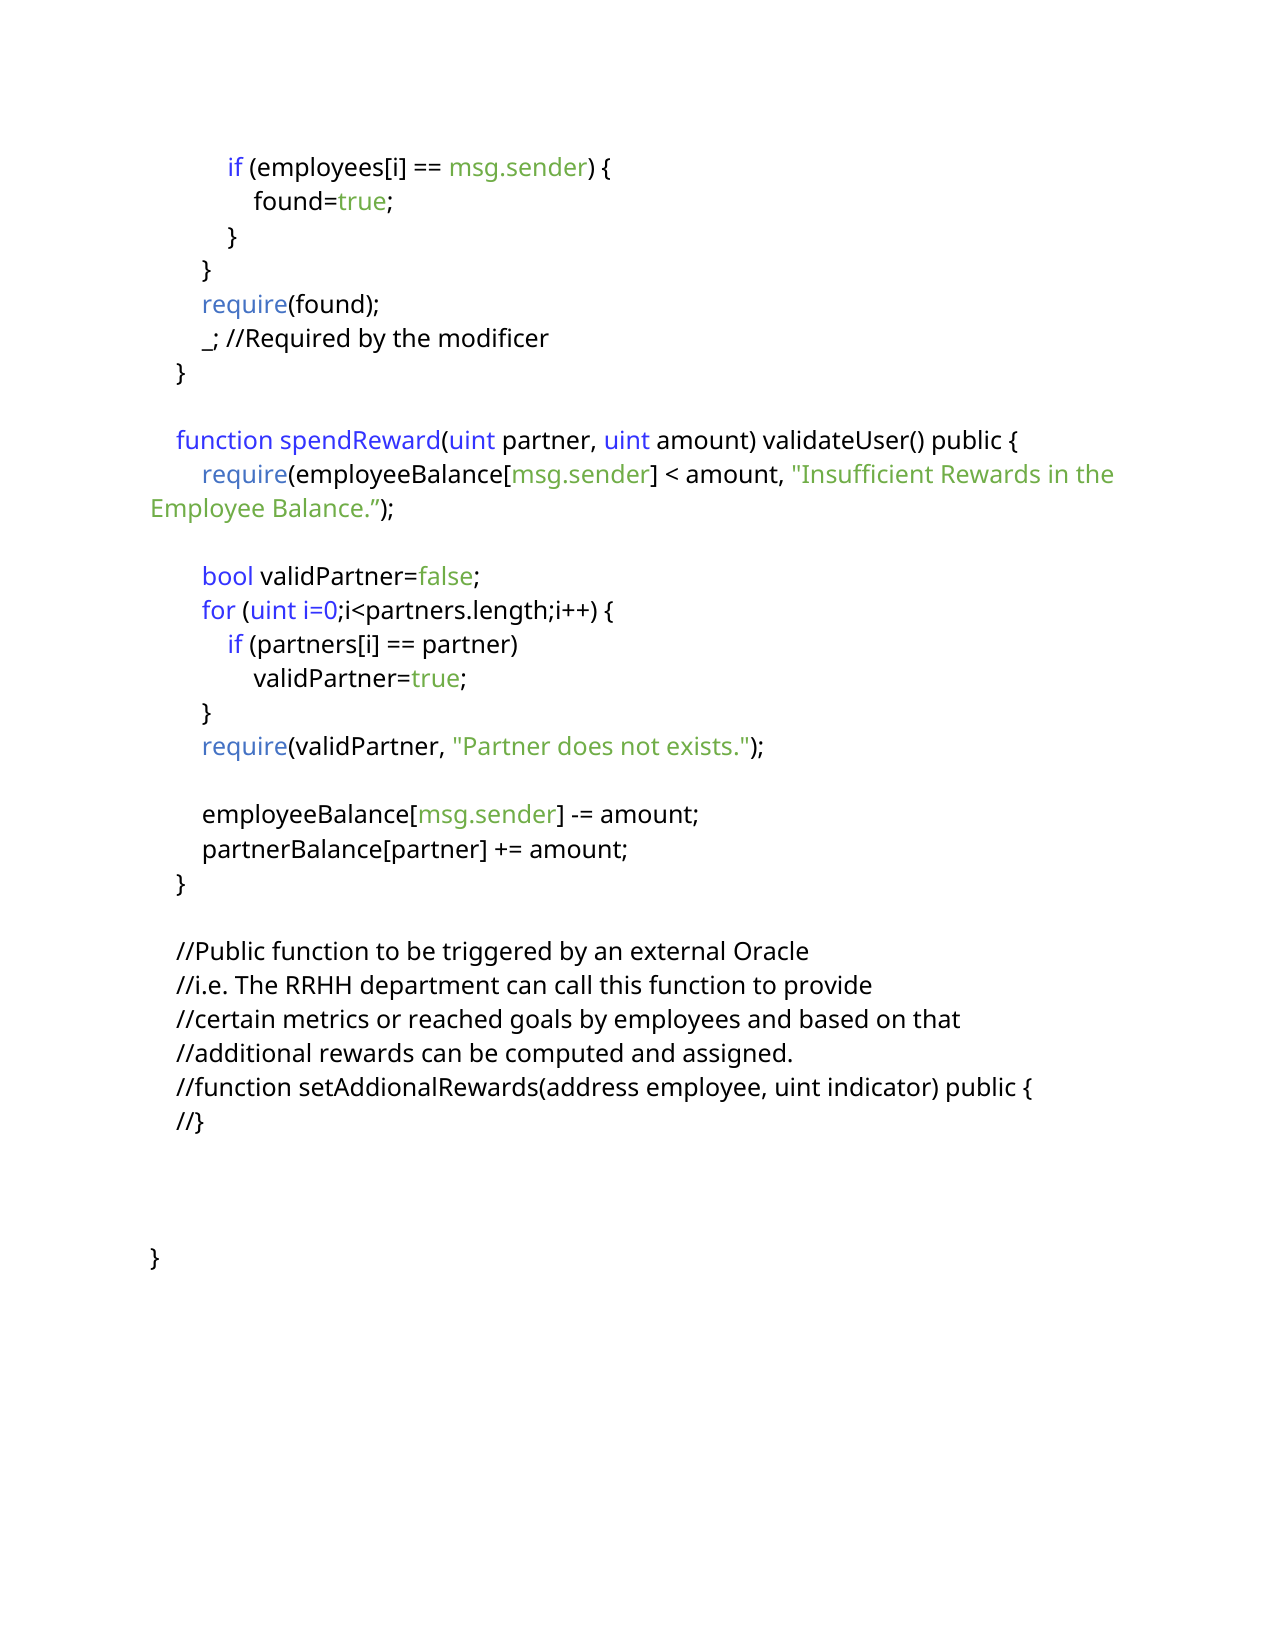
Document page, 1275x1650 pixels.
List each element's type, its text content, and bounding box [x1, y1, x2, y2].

text } [150, 252, 1125, 286]
text require(found); [150, 286, 1125, 320]
text found=true; [150, 184, 1125, 218]
text require(employeeBalance[msg.sender] < amount, "Insufficient Rewards in the Employee Balance.”); [150, 457, 1125, 525]
text } [150, 695, 1125, 729]
text if (partners[i] == partner) [150, 627, 1125, 661]
text employeeBalance[msg.sender] -= amount; [150, 797, 1125, 831]
text } [150, 865, 1125, 899]
text if (employees[i] == msg.sender) { [150, 150, 1125, 184]
text } [150, 1240, 1125, 1274]
text //Public function to be triggered by an external Oracle [150, 933, 1125, 967]
text _; //Required by the modificer [150, 320, 1125, 354]
text //} [150, 1104, 1125, 1138]
text //function setAddionalRewards(address employee, uint indicator) public { [150, 1070, 1125, 1104]
text //i.e. The RRHH department can call this function to provide [150, 967, 1125, 1002]
text //additional rewards can be computed and assigned. [150, 1036, 1125, 1070]
text require(validPartner, "Partner does not exists."); [150, 729, 1125, 763]
text bool validPartner=false; [150, 559, 1125, 593]
text function spendReward(uint partner, uint amount) validateUser() public { [150, 422, 1125, 457]
text validPartner=true; [150, 661, 1125, 695]
text //certain metrics or reached goals by employees and based on that [150, 1002, 1125, 1036]
text } [150, 218, 1125, 252]
text for (uint i=0;i<partners.length;i++) { [150, 593, 1125, 627]
text } [150, 354, 1125, 388]
text partnerBalance[partner] += amount; [150, 831, 1125, 865]
